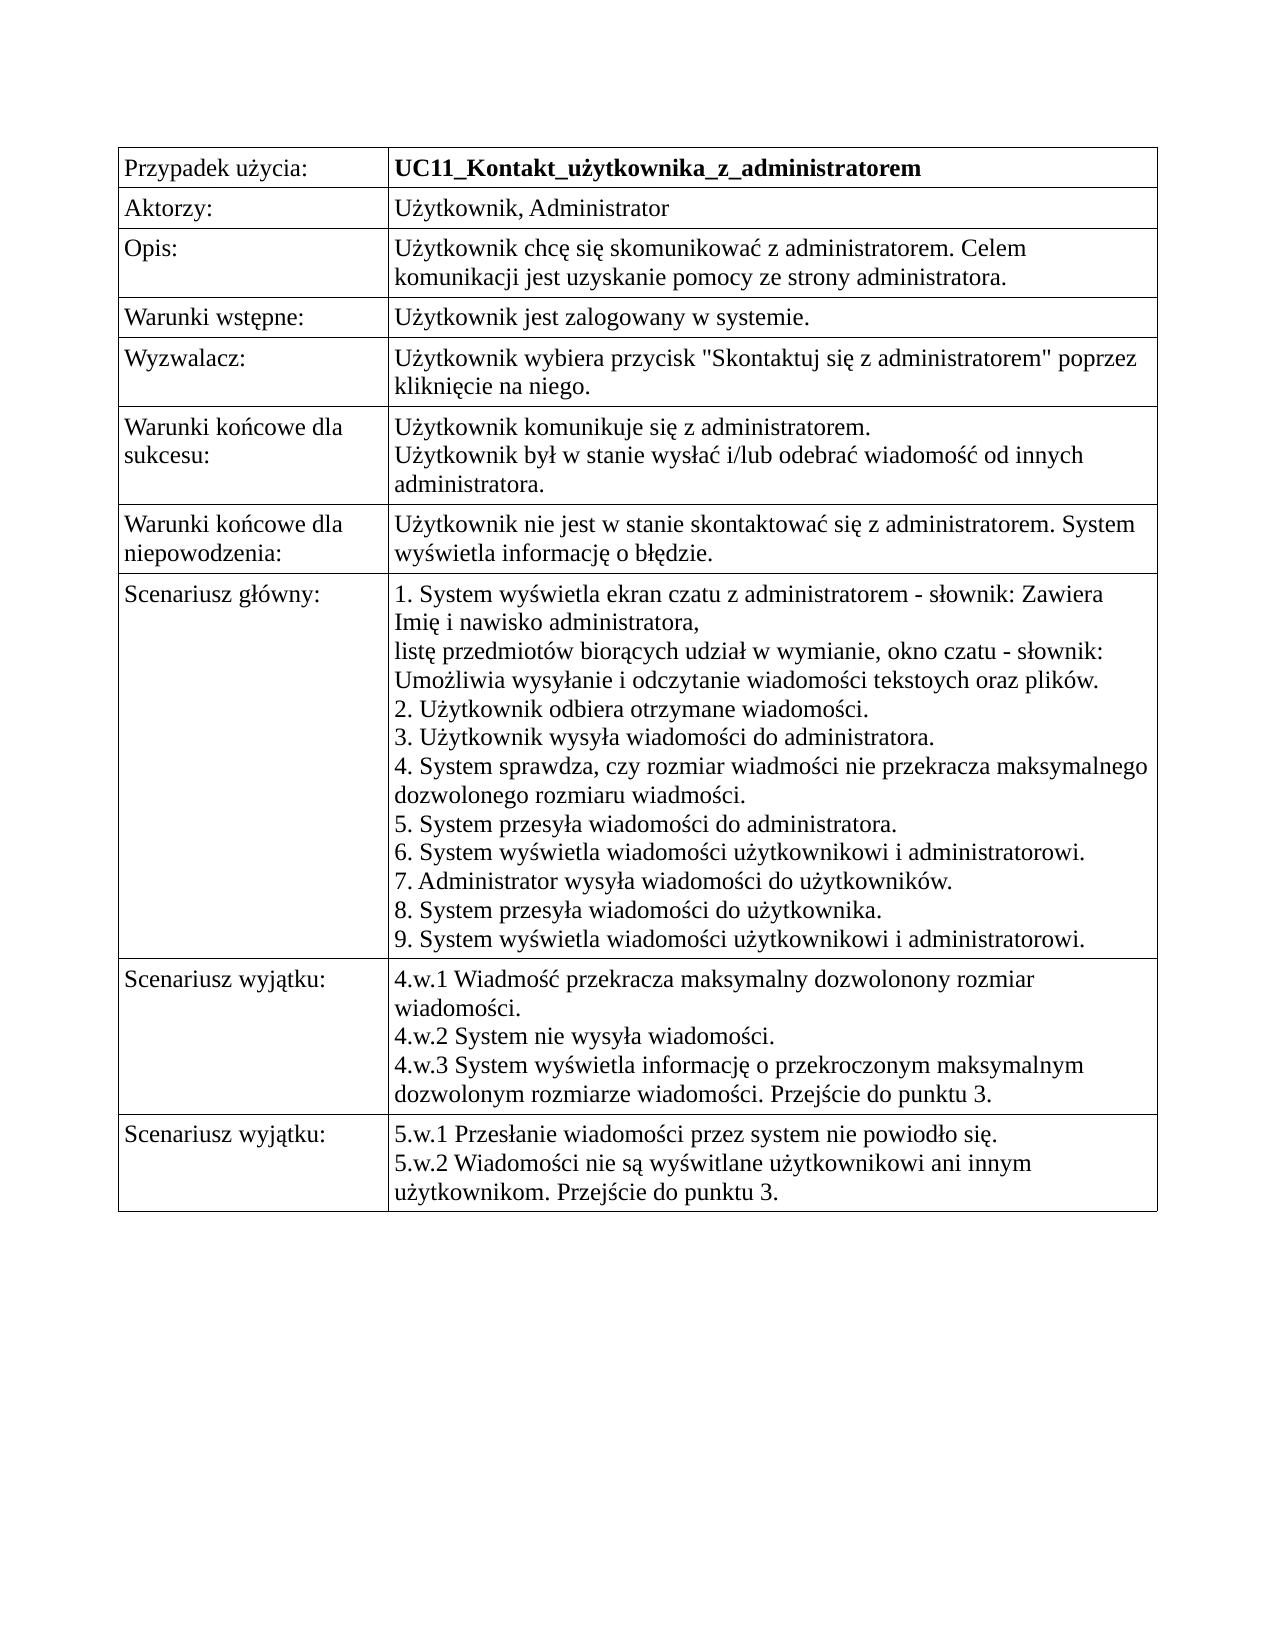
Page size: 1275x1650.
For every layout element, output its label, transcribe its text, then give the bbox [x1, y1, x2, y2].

table_cell Scenariusz wyjątku: [119, 1115, 388, 1211]
table_header UC11_Kontakt_użytkownika_z_administratorem [389, 148, 1157, 187]
table_cell Użytkownik jest zalogowany w systemie. [389, 298, 1157, 337]
table_cell Użytkownik nie jest w stanie skontaktować się z administratorem. System wyświetla informację o błędzie. [389, 505, 1157, 573]
table_cell 5.w.1 Przesłanie wiadomości przez system nie powiodło się. 5.w.2 Wiadomości nie są wyświtlane użytkownikowi ani innym użytkownikom. Przejście do punktu 3. [389, 1115, 1157, 1211]
table_cell Scenariusz wyjątku: [119, 959, 388, 1113]
table_cell Warunki końcowe dla niepowodzenia: [119, 505, 388, 573]
table_header Przypadek użycia: [119, 148, 388, 187]
table_cell Użytkownik chcę się skomunikować z administratorem. Celem komunikacji jest uzyskanie pomocy ze strony administratora. [389, 229, 1157, 297]
table_cell Użytkownik, Administrator [389, 188, 1157, 227]
table_cell Wyzwalacz: [119, 338, 388, 406]
table_cell Użytkownik komunikuje się z administratorem. Użytkownik był w stanie wysłać i/lub odebrać wiadomość od innych administratora. [389, 407, 1157, 504]
table_cell Aktorzy: [119, 188, 388, 227]
table_cell Opis: [119, 229, 388, 297]
table_cell 1. System wyświetla ekran czatu z administratorem - słownik: Zawiera Imię i nawisko administratora, listę przedmiotów biorących udział w wymianie, okno czatu - słownik: Umożliwia wysyłanie i odczytanie wiadomości tekstoych oraz plików. 2. Użytkownik odbiera otrzymane wiadomości. 3. Użytkownik wysyła wiadomości do administratora. 4. System sprawdza, czy rozmiar wiadmości nie przekracza maksymalnego dozwolonego rozmiaru wiadmości. 5. System przesyła wiadomości do administratora. 6. System wyświetla wiadomości użytkownikowi i administratorowi. 7. Administrator wysyła wiadomości do użytkowników. 8. System przesyła wiadomości do użytkownika. 9. System wyświetla wiadomości użytkownikowi i administratorowi. [389, 574, 1157, 958]
table_cell Warunki wstępne: [119, 298, 388, 337]
table_cell Użytkownik wybiera przycisk "Skontaktuj się z administratorem" poprzez kliknięcie na niego. [389, 338, 1157, 406]
table_cell Warunki końcowe dla sukcesu: [119, 407, 388, 504]
table_cell 4.w.1 Wiadmość przekracza maksymalny dozwolonony rozmiar wiadomości. 4.w.2 System nie wysyła wiadomości. 4.w.3 System wyświetla informację o przekroczonym maksymalnym dozwolonym rozmiarze wiadomości. Przejście do punktu 3. [389, 959, 1157, 1113]
table_cell Scenariusz główny: [119, 574, 388, 958]
